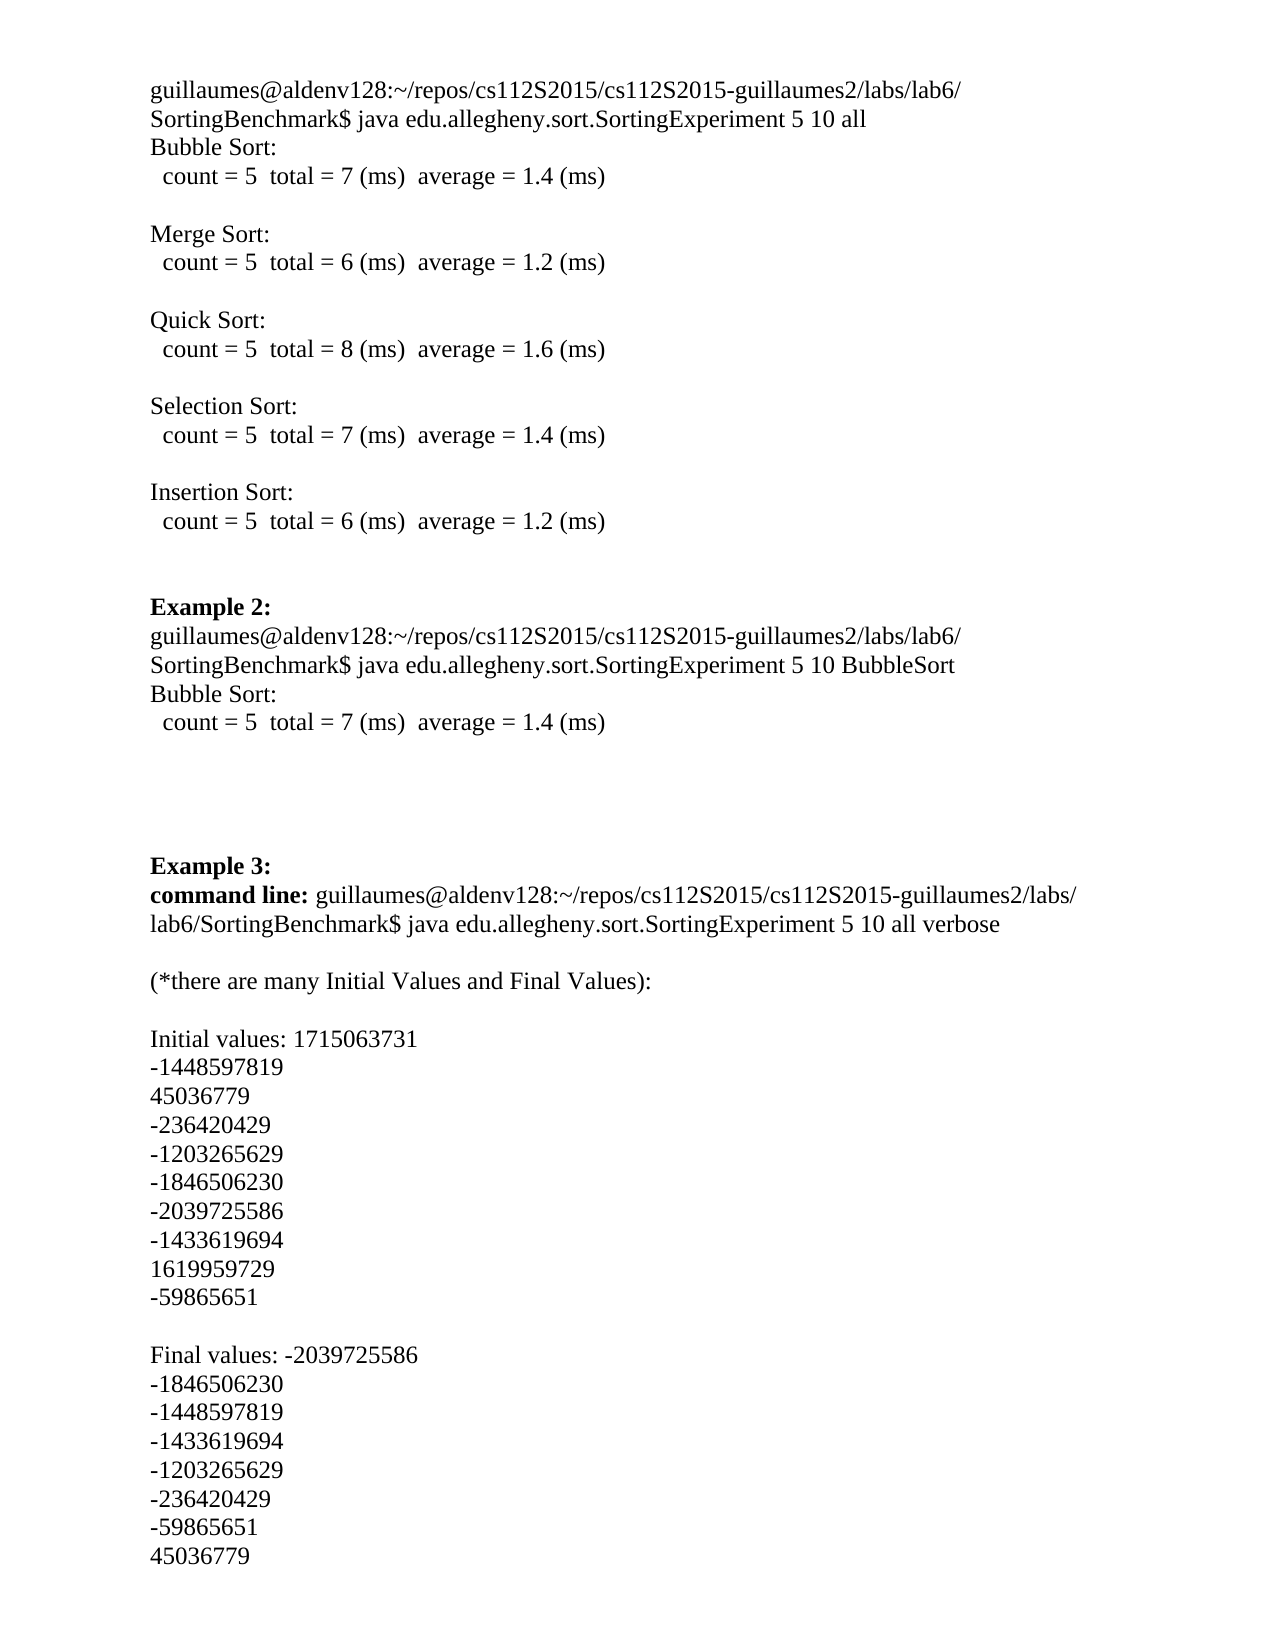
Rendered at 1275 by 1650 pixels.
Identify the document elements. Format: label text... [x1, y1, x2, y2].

text -1448597819 [150, 1397, 1125, 1426]
text count = 5 total = 6 (ms) average = 1.2 (ms) [150, 506, 1125, 535]
text Selection Sort: [150, 391, 1125, 420]
text guillaumes@aldenv128:~/repos/cs112S2015/cs112S2015-guillaumes2/labs/lab6/SortingBenchmark$ java edu.allegheny.sort.SortingExperiment 5 10 all [150, 75, 1125, 132]
text -236420429 [150, 1110, 1125, 1139]
text 1619959729 [150, 1254, 1125, 1282]
text Merge Sort: [150, 219, 1125, 247]
text -1846506230 [150, 1167, 1125, 1196]
text -1448597819 [150, 1052, 1125, 1081]
text Initial values: 1715063731 [150, 1024, 1125, 1052]
text Example 3: [150, 851, 1125, 880]
text Insertion Sort: [150, 477, 1125, 506]
text -1846506230 [150, 1369, 1125, 1397]
text -1433619694 [150, 1426, 1125, 1455]
text guillaumes@aldenv128:~/repos/cs112S2015/cs112S2015-guillaumes2/labs/lab6/SortingBenchmark$ java edu.allegheny.sort.SortingExperiment 5 10 BubbleSort [150, 621, 1125, 679]
text count = 5 total = 7 (ms) average = 1.4 (ms) [150, 161, 1125, 190]
text (*there are many Initial Values and Final Values): [150, 966, 1125, 995]
text Final values: -2039725586 [150, 1340, 1125, 1369]
text Example 2: [150, 592, 1125, 621]
text 45036779 [150, 1541, 1125, 1570]
text -59865651 [150, 1282, 1125, 1311]
text count = 5 total = 8 (ms) average = 1.6 (ms) [150, 334, 1125, 362]
text command line: guillaumes@aldenv128:~/repos/cs112S2015/cs112S2015-guillaumes2/labs/lab6/SortingBenchmark$ java edu.allegheny.sort.SortingExperiment 5 10 all verbose [150, 880, 1125, 937]
text count = 5 total = 7 (ms) average = 1.4 (ms) [150, 420, 1125, 449]
text count = 5 total = 7 (ms) average = 1.4 (ms) [150, 707, 1125, 736]
text -1433619694 [150, 1225, 1125, 1254]
text 45036779 [150, 1081, 1125, 1110]
text -1203265629 [150, 1455, 1125, 1484]
text Quick Sort: [150, 305, 1125, 334]
text Bubble Sort: [150, 679, 1125, 707]
text -236420429 [150, 1484, 1125, 1512]
text -2039725586 [150, 1196, 1125, 1225]
text count = 5 total = 6 (ms) average = 1.2 (ms) [150, 247, 1125, 276]
text -1203265629 [150, 1139, 1125, 1167]
text Bubble Sort: [150, 132, 1125, 161]
text -59865651 [150, 1512, 1125, 1541]
